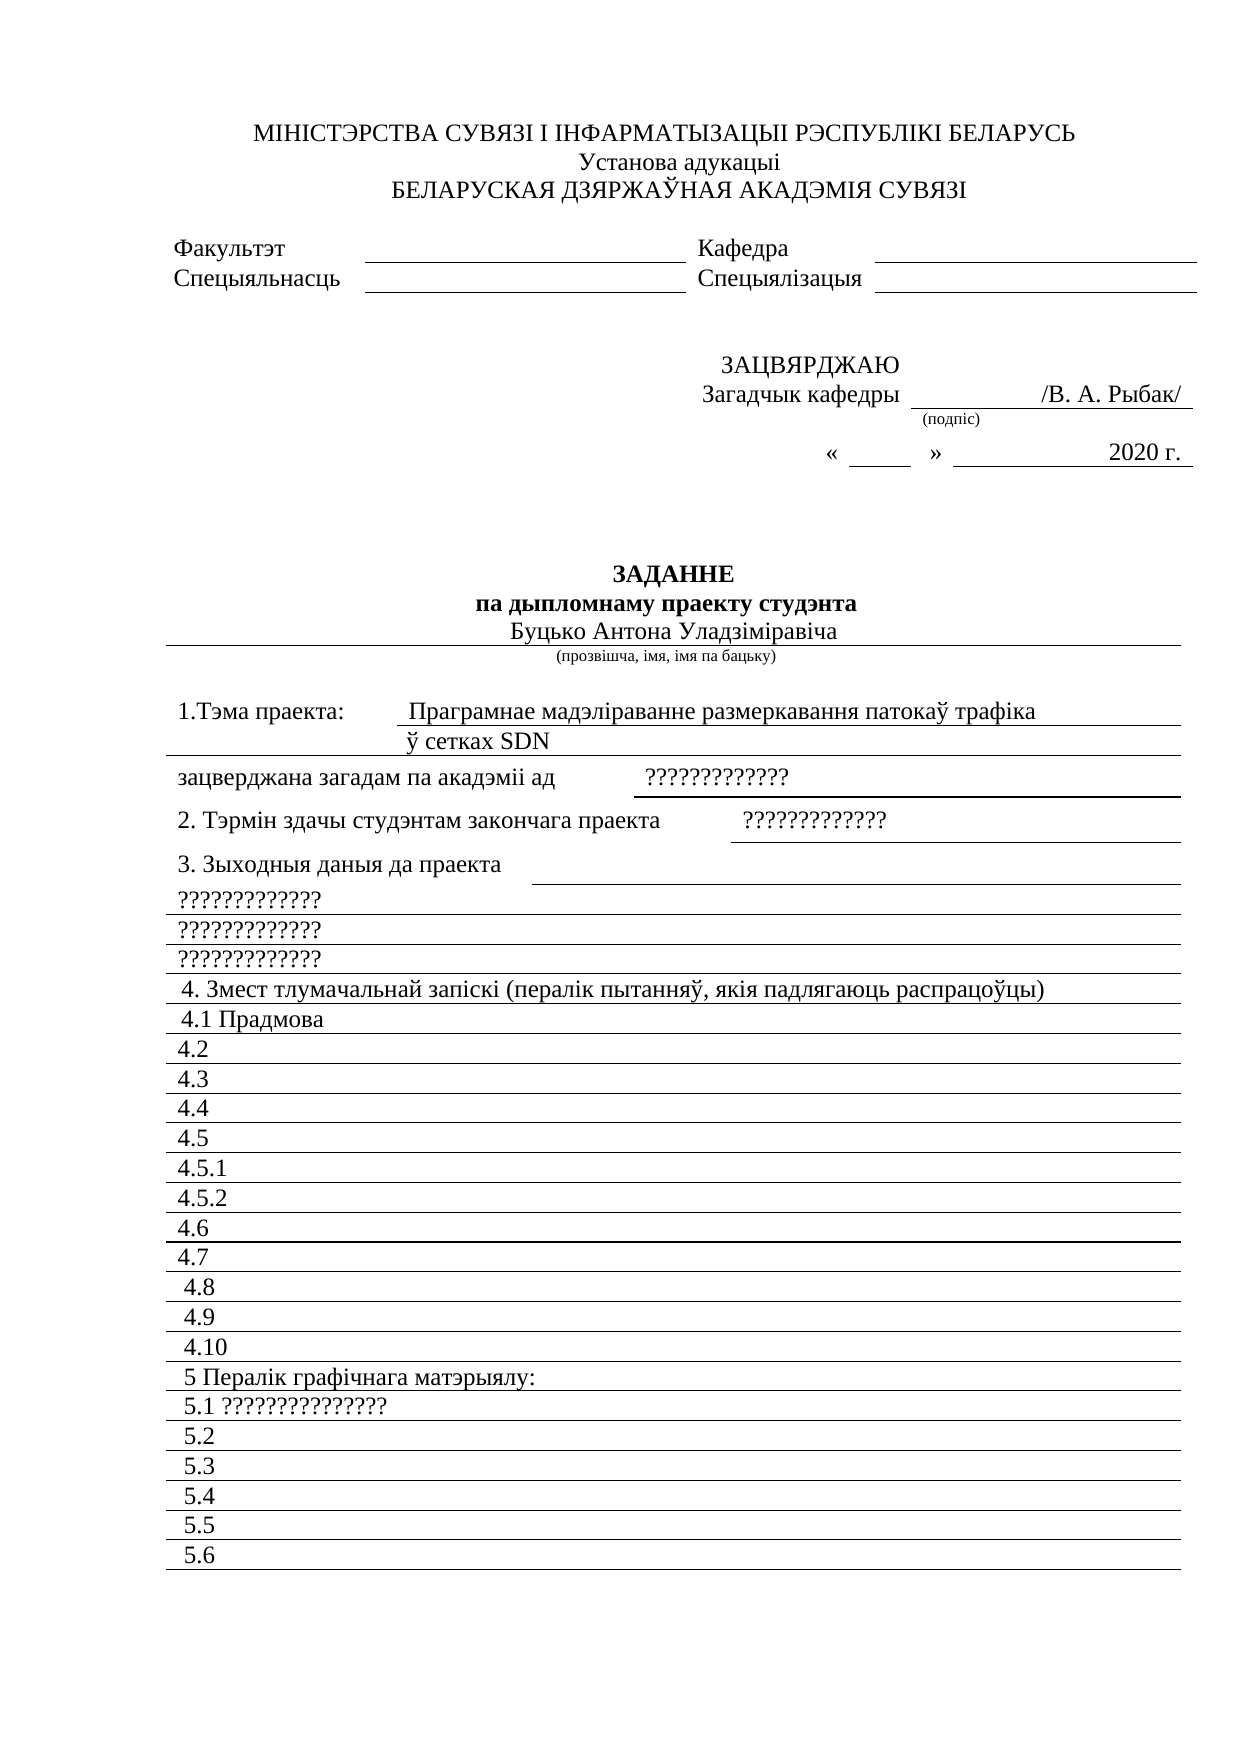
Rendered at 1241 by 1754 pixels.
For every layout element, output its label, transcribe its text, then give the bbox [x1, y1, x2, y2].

table_header [953, 350, 986, 379]
table_cell 4.5.1 [166, 1153, 1181, 1182]
table_cell [1181, 1599, 1196, 1628]
table_cell 5.3 [166, 1451, 1181, 1480]
table_cell Праграмнае мадэліраванне размеркавання патокаў трафіка [397, 696, 1181, 725]
table_cell Загадчык кафедры [665, 379, 911, 408]
table_cell 4.5 [166, 1123, 1181, 1152]
table_cell [166, 1599, 1181, 1628]
table_cell ў сетках SDN [397, 726, 1181, 755]
table_header [986, 350, 1192, 379]
table_cell [1181, 1390, 1196, 1420]
table_cell [849, 408, 911, 437]
table_cell ????????????? [166, 915, 1181, 943]
table_cell [1181, 914, 1196, 943]
table_cell 4.3 [166, 1064, 1181, 1092]
table_cell [1181, 671, 1196, 696]
table_cell [849, 438, 911, 466]
table_cell [1181, 1182, 1196, 1212]
table_cell [1181, 1212, 1196, 1241]
table_cell ????????????? [731, 798, 1181, 842]
table_cell [1181, 1033, 1196, 1063]
table_cell 4.9 [166, 1302, 1181, 1331]
table_cell [1181, 1301, 1196, 1331]
table_cell 4.6 [166, 1213, 1181, 1241]
table_cell Спецыялізацыя [686, 262, 875, 292]
text БЕЛАРУСКАЯ ДЗЯРЖАЎНАЯ АКАДЭМІЯ СУВЯЗІ [177, 176, 1181, 204]
table_header ЗАЦВЯРДЖАЮ [665, 350, 911, 379]
table_cell 5.5 [166, 1511, 1181, 1539]
table_cell ????????????? [166, 884, 1181, 914]
table_cell зацверджана загадам па акадэміі ад [166, 756, 633, 796]
table_cell [1181, 1152, 1196, 1182]
table_header [1181, 525, 1196, 588]
table_cell 5.6 [166, 1540, 1181, 1569]
table_cell [166, 671, 1181, 696]
table_cell (подпіс) [911, 409, 1192, 437]
table_cell [1181, 973, 1196, 1003]
table_cell 3. Зыходныя даныя да праекта [166, 842, 532, 884]
table_cell [1181, 755, 1196, 796]
table_header [365, 233, 686, 262]
table_cell 5.4 [166, 1481, 1181, 1509]
table_cell [166, 1570, 1181, 1599]
table_cell 4.1 Прадмова [166, 1004, 1181, 1033]
table_cell [1181, 1241, 1196, 1271]
table_cell [1181, 884, 1196, 914]
table_cell /В. А. Рыбак/ [911, 379, 1192, 408]
table_cell 4.4 [166, 1094, 1181, 1122]
table_cell [665, 408, 849, 437]
table_cell [1181, 1420, 1196, 1450]
table_cell » [911, 438, 953, 466]
table_cell 4.5.2 [166, 1183, 1181, 1212]
table_cell 4.2 [166, 1034, 1181, 1063]
table_cell [365, 263, 686, 292]
table_cell [1181, 1063, 1196, 1092]
table_cell 4.7 [166, 1243, 1181, 1271]
table_cell [1181, 944, 1196, 973]
table_cell [1181, 725, 1196, 755]
text Установа адукацыі [177, 147, 1181, 176]
table_cell [1181, 588, 1196, 616]
table_cell [1181, 1093, 1196, 1122]
table_cell [1181, 1122, 1196, 1152]
table_cell 1.Тэма праекта: [166, 696, 397, 755]
table_cell « [665, 438, 849, 466]
table_header ЗАДАННЕ [166, 525, 1181, 588]
table_cell [1181, 1539, 1196, 1569]
table_cell Буцько Антона Уладзіміравіча [166, 616, 1181, 645]
table_cell [1181, 1480, 1196, 1509]
table_cell [1181, 796, 1196, 842]
table_header [911, 350, 953, 379]
table_cell (прозвішча, імя, імя па бацьку) [166, 646, 1181, 671]
text МІНІСТЭРСТВА СУВЯЗІ І ІНФАРМАТЫЗАЦЫІ РЭСПУБЛІКІ БЕЛАРУСЬ [148, 118, 1181, 147]
table_cell [953, 438, 986, 466]
table_cell ????????????? [166, 945, 1181, 973]
table_cell 4.10 [166, 1332, 1181, 1361]
table_cell [1181, 616, 1196, 645]
table_cell па дыпломнаму праекту студэнта [166, 588, 1181, 616]
table_cell 5.2 [166, 1421, 1181, 1450]
table_cell [1181, 1271, 1196, 1301]
table_cell 5.1 ??????????????? [166, 1391, 1181, 1420]
table_cell 2020 г. [986, 438, 1192, 466]
table_cell [1181, 1003, 1196, 1033]
table_cell [1181, 1361, 1196, 1390]
table_cell 4.8 [166, 1272, 1181, 1301]
table_cell 2. Тэрмін здачы студэнтам закончага праекта [166, 796, 731, 842]
table_cell [1181, 1569, 1196, 1599]
table_cell [532, 842, 1181, 884]
table_cell 5 Пералік графічнага матэрыялу: [166, 1362, 1181, 1390]
table_cell ????????????? [634, 756, 1181, 796]
table_cell Спецыяльнасць [162, 262, 365, 292]
table_cell 4. Змест тлумачальнай запіскі (пералік пытанняў, якія падлягаюць распрацоўцы) [166, 974, 1181, 1003]
table_cell [1181, 1510, 1196, 1539]
table_header Факультэт [162, 233, 365, 262]
table_cell [1181, 1450, 1196, 1480]
table_cell [1181, 1331, 1196, 1361]
table_header Кафедра [686, 233, 875, 262]
table_header [875, 233, 1197, 262]
table_cell [1181, 645, 1196, 671]
table_cell [1181, 696, 1196, 725]
table_cell [1181, 842, 1196, 884]
table_cell [875, 263, 1197, 292]
